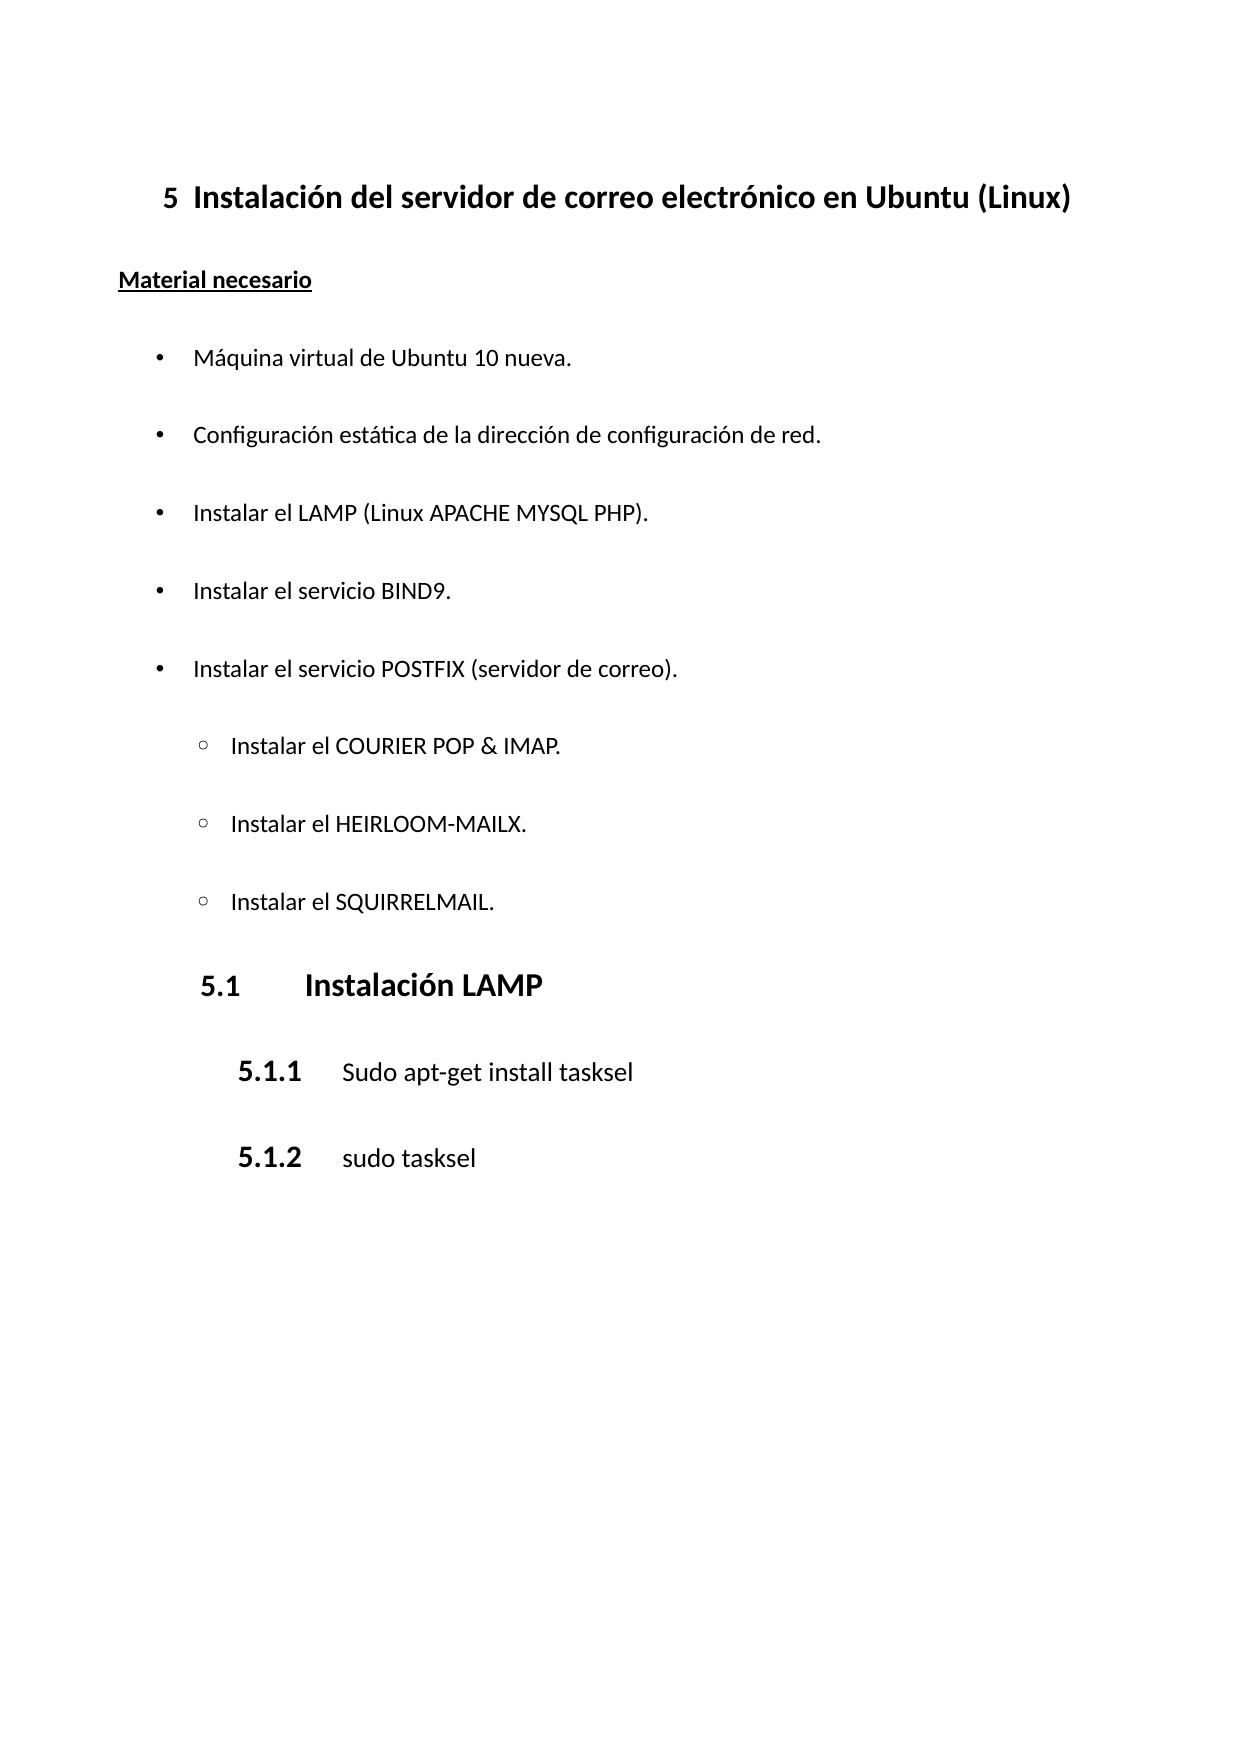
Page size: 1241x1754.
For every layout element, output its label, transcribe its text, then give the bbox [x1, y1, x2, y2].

list Instalar el HEIRLOOM-MAILX. [193, 808, 1122, 839]
text Material necesario [118, 264, 1122, 295]
list Instalar el servicio POSTFIX (servidor de correo). [156, 653, 1122, 683]
list Instalar el LAMP (Linux APACHE MYSQL PHP). [156, 497, 1122, 528]
list Instalación del servidor de correo electrónico en Ubuntu (Linux) [156, 176, 1122, 217]
list sudo tasksel [231, 1137, 1122, 1175]
list Instalar el SQUIRRELMAIL. [193, 886, 1122, 916]
list Instalar el COURIER POP & IMAP. [193, 731, 1122, 761]
list Configuración estática de la dirección de configuración de red. [156, 420, 1122, 450]
list Instalación LAMP [193, 964, 1122, 1004]
list Instalar el servicio BIND9. [156, 575, 1122, 606]
list Máquina virtual de Ubuntu 10 nueva. [156, 342, 1122, 372]
list Sudo apt-get install tasksel [231, 1052, 1122, 1090]
